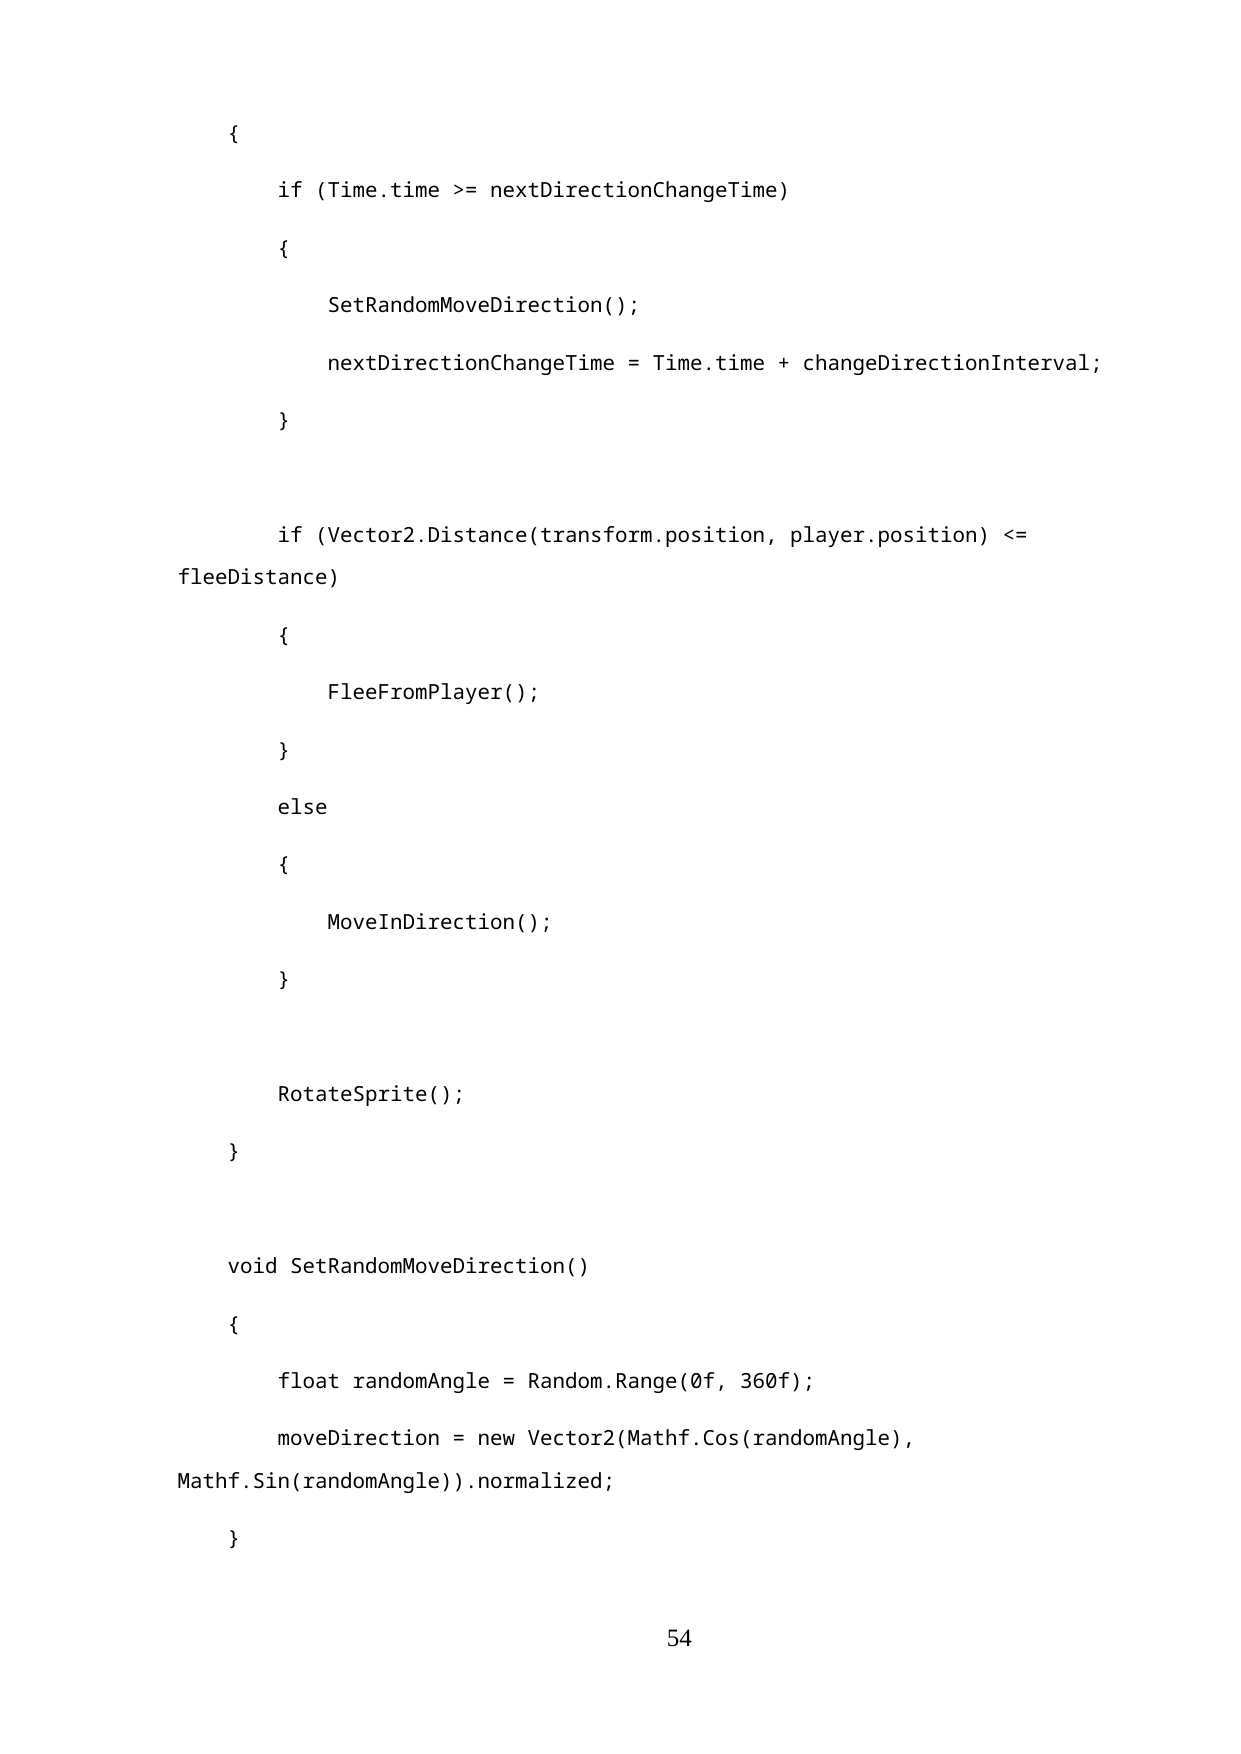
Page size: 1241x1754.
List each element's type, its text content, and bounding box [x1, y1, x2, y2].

text FleeFromPlayer(); [177, 677, 1181, 706]
text SetRandomMoveDirection(); [177, 290, 1181, 319]
text } [177, 964, 1181, 993]
text else [177, 792, 1181, 821]
text float randomAngle = Random.Range(0f, 360f); [177, 1366, 1181, 1394]
text { [177, 118, 1181, 147]
text { [177, 849, 1181, 878]
text { [177, 620, 1181, 648]
text } [177, 735, 1181, 763]
text } [177, 1523, 1181, 1552]
text MoveInDirection(); [177, 907, 1181, 935]
text } [177, 1136, 1181, 1165]
text void SetRandomMoveDirection() [177, 1251, 1181, 1280]
text { [177, 1309, 1181, 1337]
text RotateSprite(); [177, 1079, 1181, 1107]
text moveDirection = new Vector2(Mathf.Cos(randomAngle), Mathf.Sin(randomAngle)).normalized; [177, 1423, 1181, 1494]
text } [177, 405, 1181, 433]
text if (Time.time >= nextDirectionChangeTime) [177, 176, 1181, 204]
text { [177, 233, 1181, 261]
text if (Vector2.Distance(transform.position, player.position) <= fleeDistance) [177, 520, 1181, 591]
text nextDirectionChangeTime = Time.time + changeDirectionInterval; [177, 348, 1181, 376]
